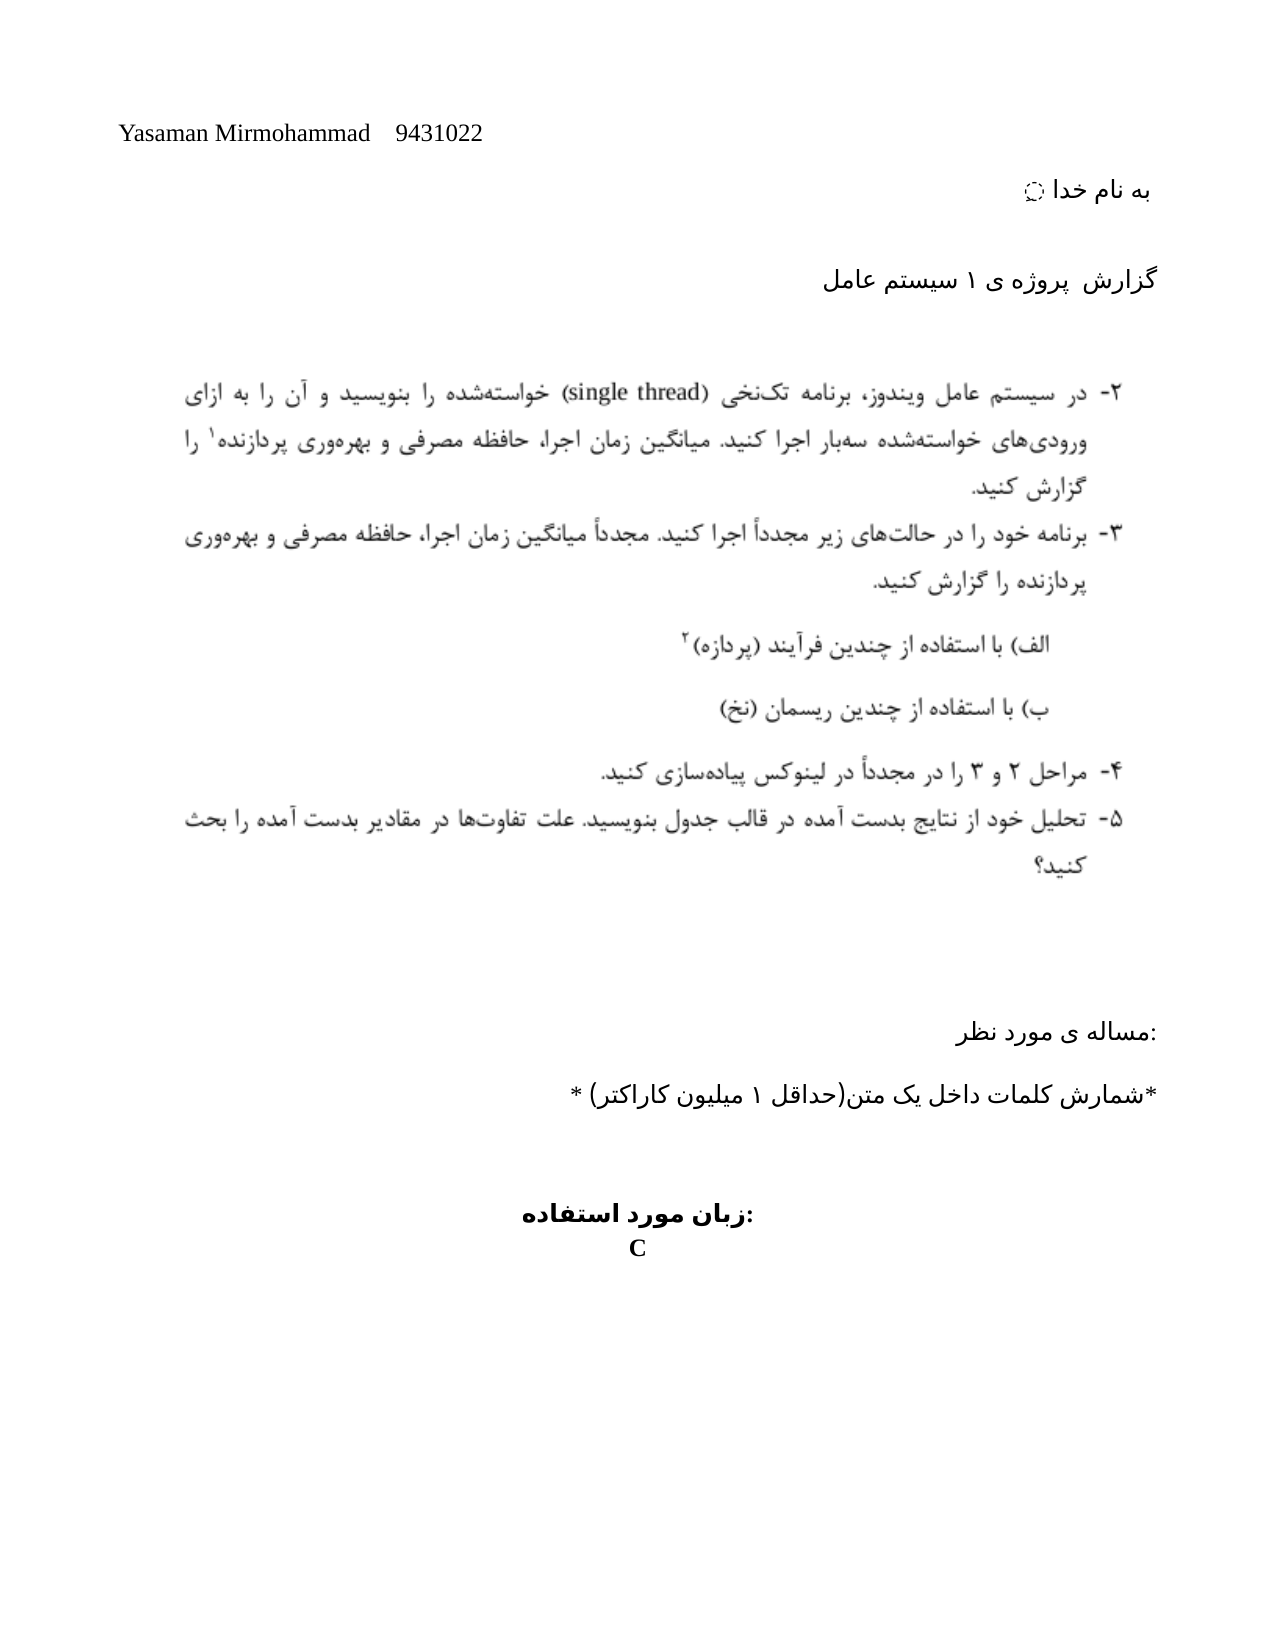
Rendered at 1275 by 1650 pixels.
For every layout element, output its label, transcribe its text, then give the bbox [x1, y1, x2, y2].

text C [118, 1233, 1157, 1262]
text گزارش پروژه ی ۱ سیستم عامل [118, 266, 1157, 299]
text زبان مورد استفاده: [118, 1199, 1157, 1233]
picture [123, 376, 1152, 903]
text ِ به نام خدا [118, 176, 1157, 209]
text مساله ی مورد نظر: [118, 1017, 1157, 1051]
text * شمارش کلمات داخل یک متن(حداقل ۱ میلیون کاراکتر)*‬‬ [118, 1080, 1157, 1113]
